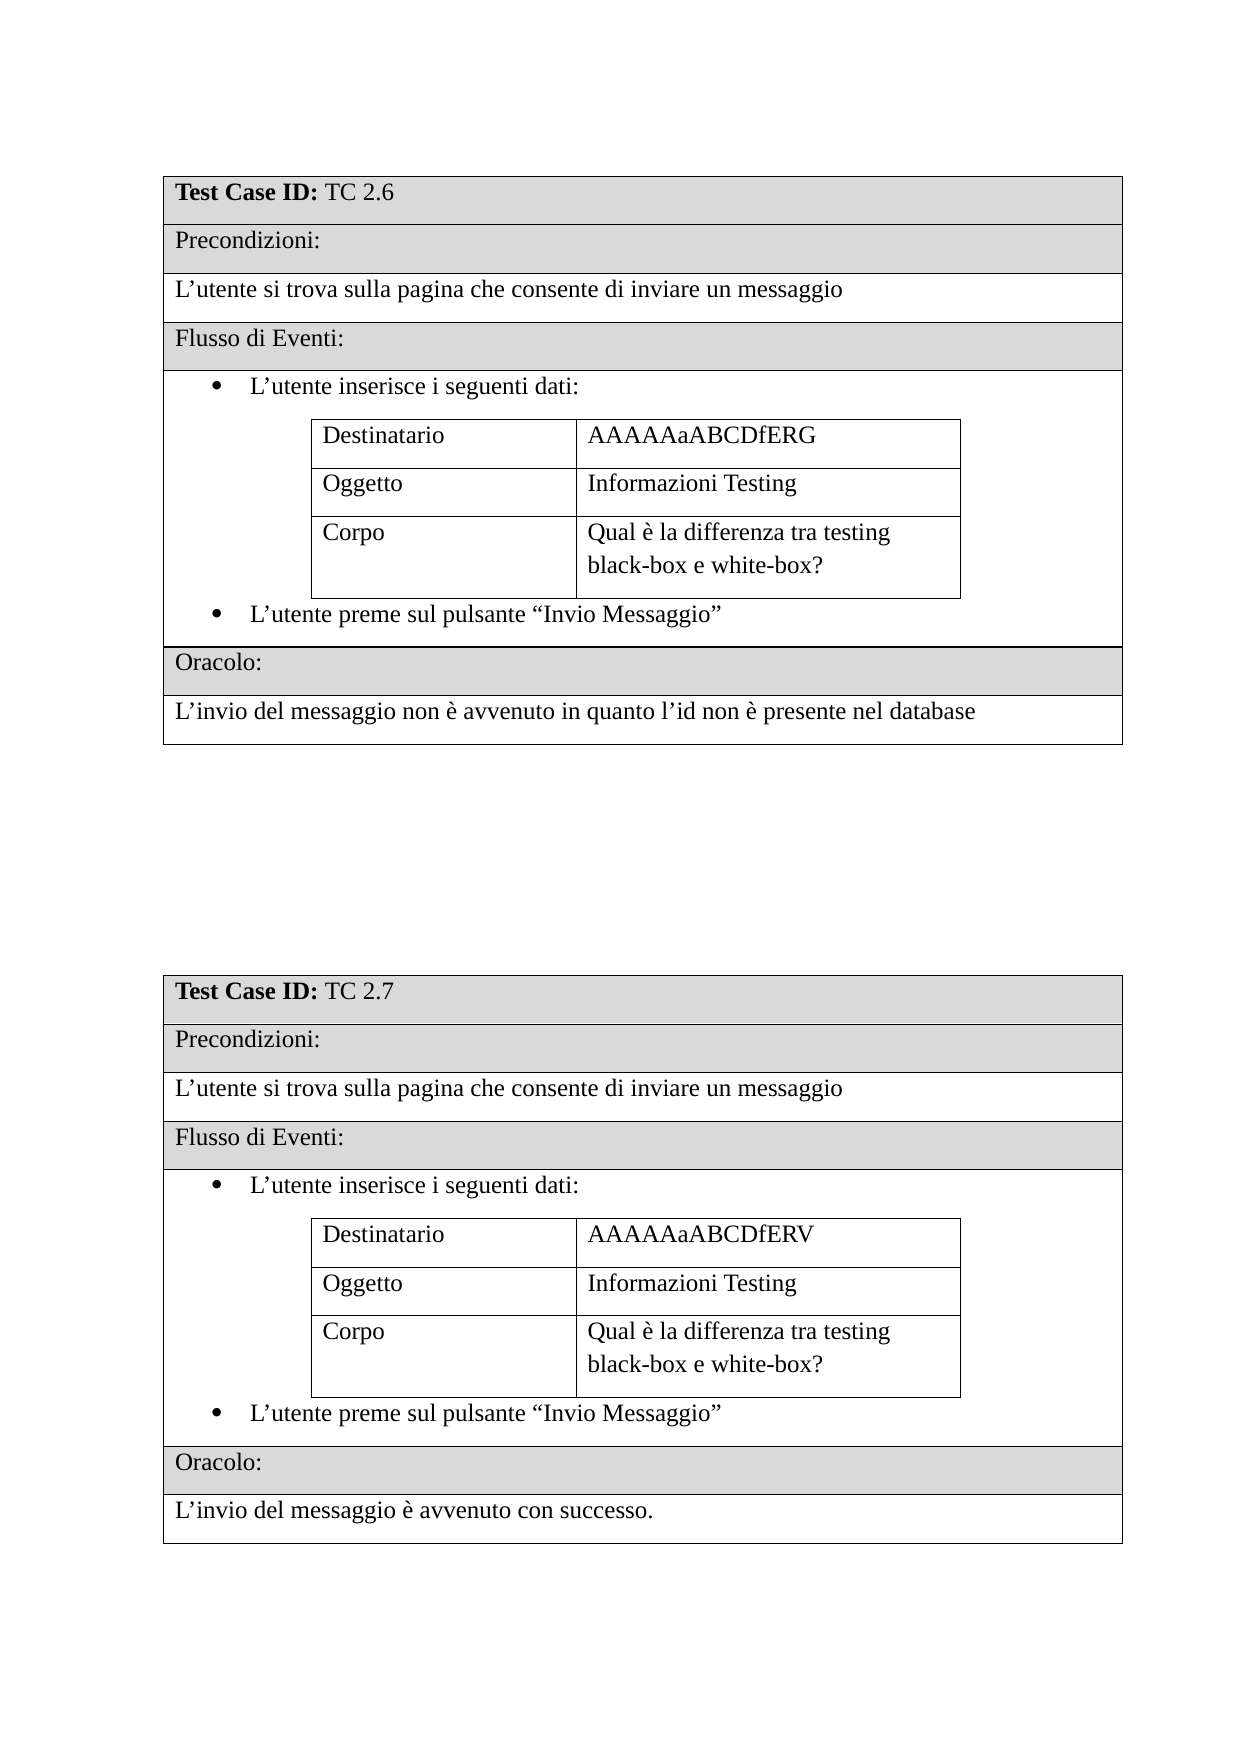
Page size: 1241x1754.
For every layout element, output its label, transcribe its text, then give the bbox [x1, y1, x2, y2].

table_cell Corpo [312, 517, 576, 598]
table_cell Precondizioni: [164, 225, 1122, 273]
table_cell L’utente si trova sulla pagina che consente di inviare un messaggio [164, 1073, 1122, 1121]
table_cell Qual è la differenza tra testing black-box e white-box? [577, 1316, 960, 1397]
table_cell L’utente inserisce i seguenti dati: L’utente preme sul pulsante “Invio Messaggio” [164, 1170, 1122, 1446]
table_cell L’invio del messaggio non è avvenuto in quanto l’id non è presente nel database [164, 696, 1122, 744]
table_header AAAAAaABCDfERG [577, 420, 960, 467]
table_cell Qual è la differenza tra testing black-box e white-box? [577, 517, 960, 598]
table_cell Informazioni Testing [577, 469, 960, 516]
table_cell Oracolo: [164, 1447, 1122, 1494]
table_cell Flusso di Eventi: [164, 323, 1122, 370]
table_cell L’utente inserisce i seguenti dati: L’utente preme sul pulsante “Invio Messaggio” [164, 371, 1122, 646]
table_header Test Case ID: TC 2.7 [164, 976, 1122, 1023]
table_header Test Case ID: TC 2.6 [164, 177, 1122, 224]
table_header Destinatario [312, 1219, 576, 1267]
table_header Destinatario [312, 420, 576, 467]
table_cell L’utente si trova sulla pagina che consente di inviare un messaggio [164, 274, 1122, 322]
table_cell Oggetto [312, 1268, 576, 1315]
table_cell Precondizioni: [164, 1025, 1122, 1072]
table_header AAAAAaABCDfERV [577, 1219, 960, 1267]
table_cell Flusso di Eventi: [164, 1122, 1122, 1169]
table_cell Informazioni Testing [577, 1268, 960, 1315]
table_cell Oracolo: [164, 648, 1122, 695]
table_cell L’invio del messaggio è avvenuto con successo. [164, 1495, 1122, 1543]
table_cell Oggetto [312, 469, 576, 516]
table_cell Corpo [312, 1316, 576, 1397]
